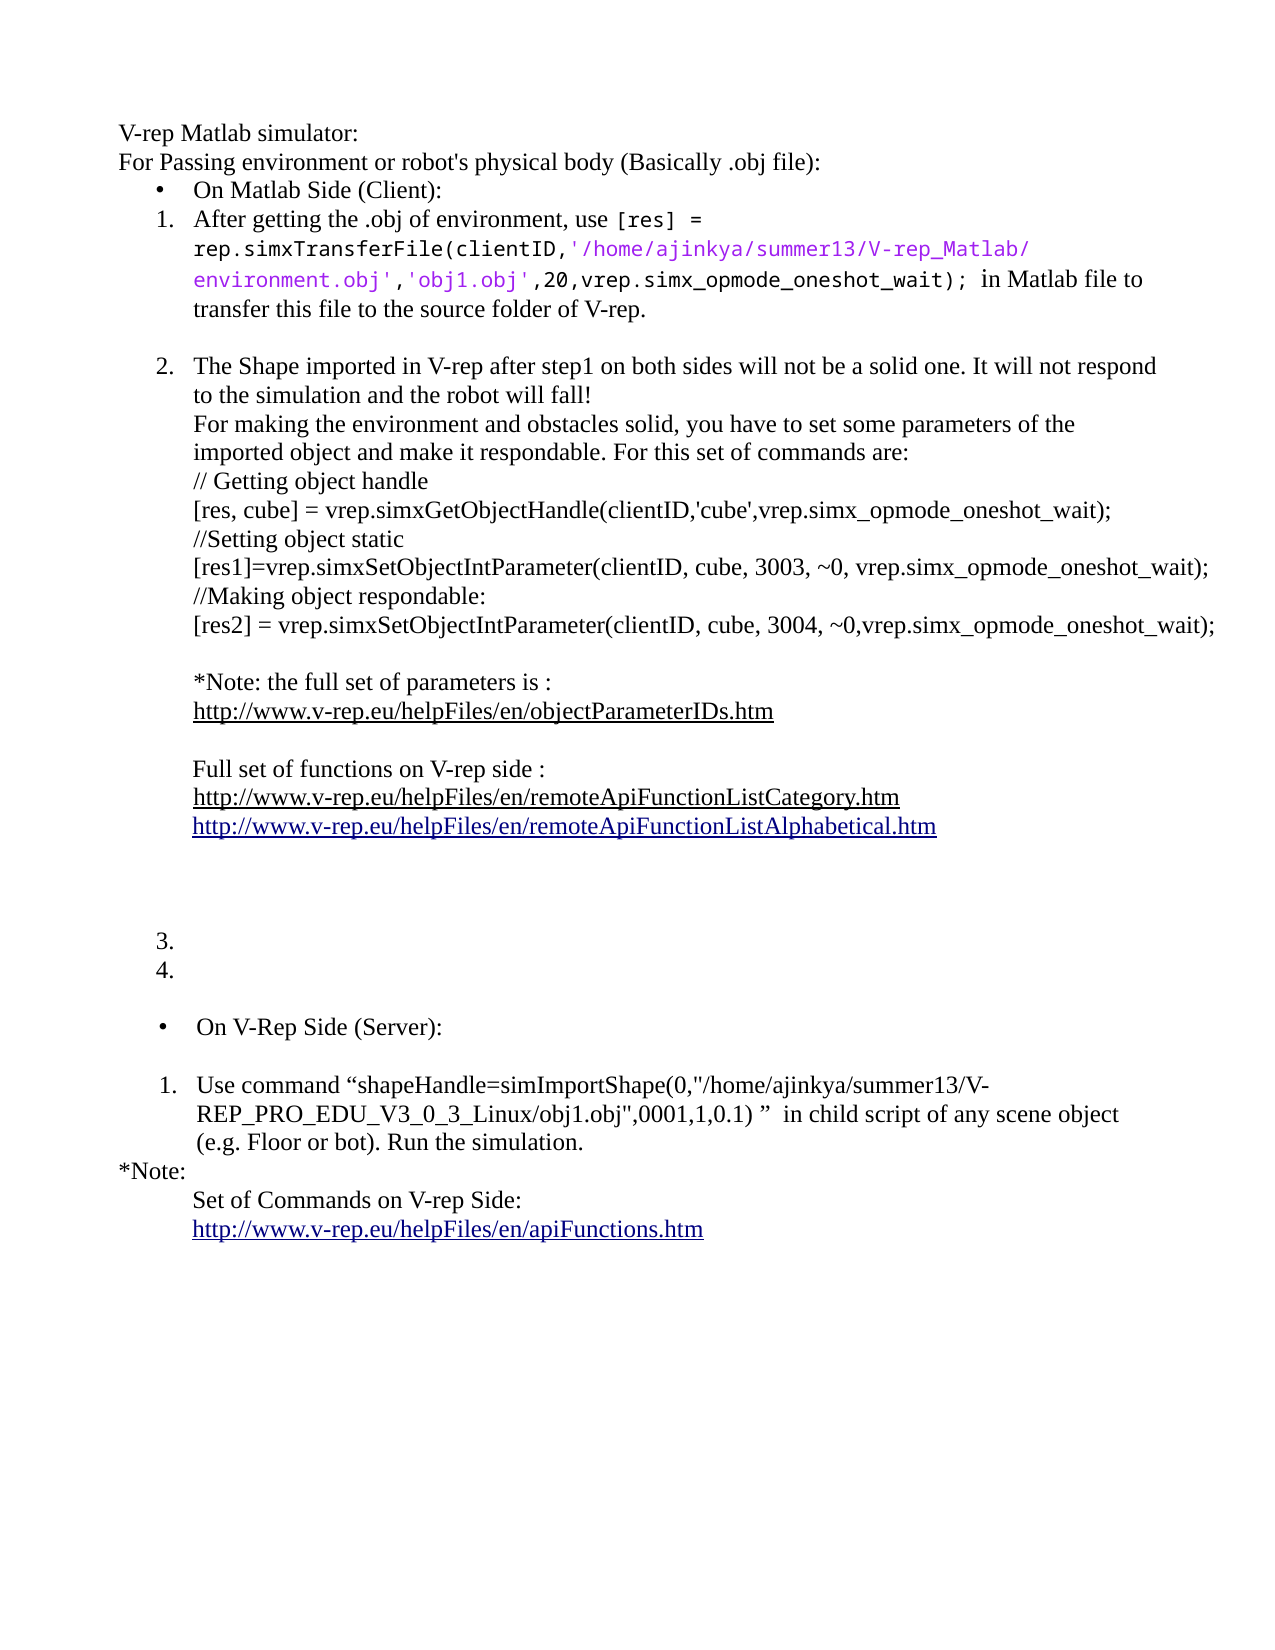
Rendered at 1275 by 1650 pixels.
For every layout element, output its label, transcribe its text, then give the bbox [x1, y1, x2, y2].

text http://www.v-rep.eu/helpFiles/en/remoteApiFunctionListAlphabetical.htm [118, 811, 1157, 840]
list On Matlab Side (Client): [156, 176, 1157, 204]
list After getting the .obj of environment, use [res] = rep.simxTransferFile(clientID,'/home/ajinkya/summer13/V-rep_Matlab/environment.obj','obj1.obj',20,vrep.simx_opmode_oneshot_wait); in Matlab file to transfer this file to the source folder of V-rep. [156, 204, 1157, 322]
list http://www.v-rep.eu/helpFiles/en/objectParameterIDs.htm [156, 696, 1157, 725]
list On V-Rep Side (Server): [159, 1012, 1157, 1041]
list The Shape imported in V-rep after step1 on both sides will not be a solid one. It will not respond to the simulation and the robot will fall! For making the environment and obstacles solid, you have to set some parameters of the imported object and make it respondable. For this set of commands are: [156, 351, 1157, 466]
text Set of Commands on V-rep Side: [118, 1185, 1157, 1214]
list [res1]=vrep.simxSetObjectIntParameter(clientID, cube, 3003, ~0, vrep.simx_opmode_oneshot_wait); [156, 552, 1257, 581]
list [res, cube] = vrep.simxGetObjectHandle(clientID,'cube',vrep.simx_opmode_oneshot_wait); [156, 495, 1157, 524]
list Use command “shapeHandle=simImportShape(0,"/home/ajinkya/summer13/V-REP_PRO_EDU_V3_0_3_Linux/obj1.obj",0001,1,0.1) ” in child script of any scene object (e.g. Floor or bot). Run the simulation. [159, 1070, 1157, 1156]
text http://www.v-rep.eu/helpFiles/en/apiFunctions.htm [118, 1214, 1157, 1242]
text V-rep Matlab simulator: [118, 118, 1157, 147]
text Full set of functions on V-rep side : [118, 754, 1157, 782]
list *Note: the full set of parameters is : [156, 667, 1157, 696]
list //Setting object static [156, 524, 1157, 552]
list [res2] = vrep.simxSetObjectIntParameter(clientID, cube, 3004, ~0,vrep.simx_opmode_oneshot_wait); [156, 610, 1260, 639]
text For Passing environment or robot's physical body (Basically .obj file): [118, 147, 1157, 176]
list // Getting object handle [156, 466, 1157, 495]
text *Note: [118, 1156, 1157, 1185]
list //Making object respondable: [156, 581, 1157, 610]
list http://www.v-rep.eu/helpFiles/en/remoteApiFunctionListCategory.htm [156, 782, 1157, 811]
